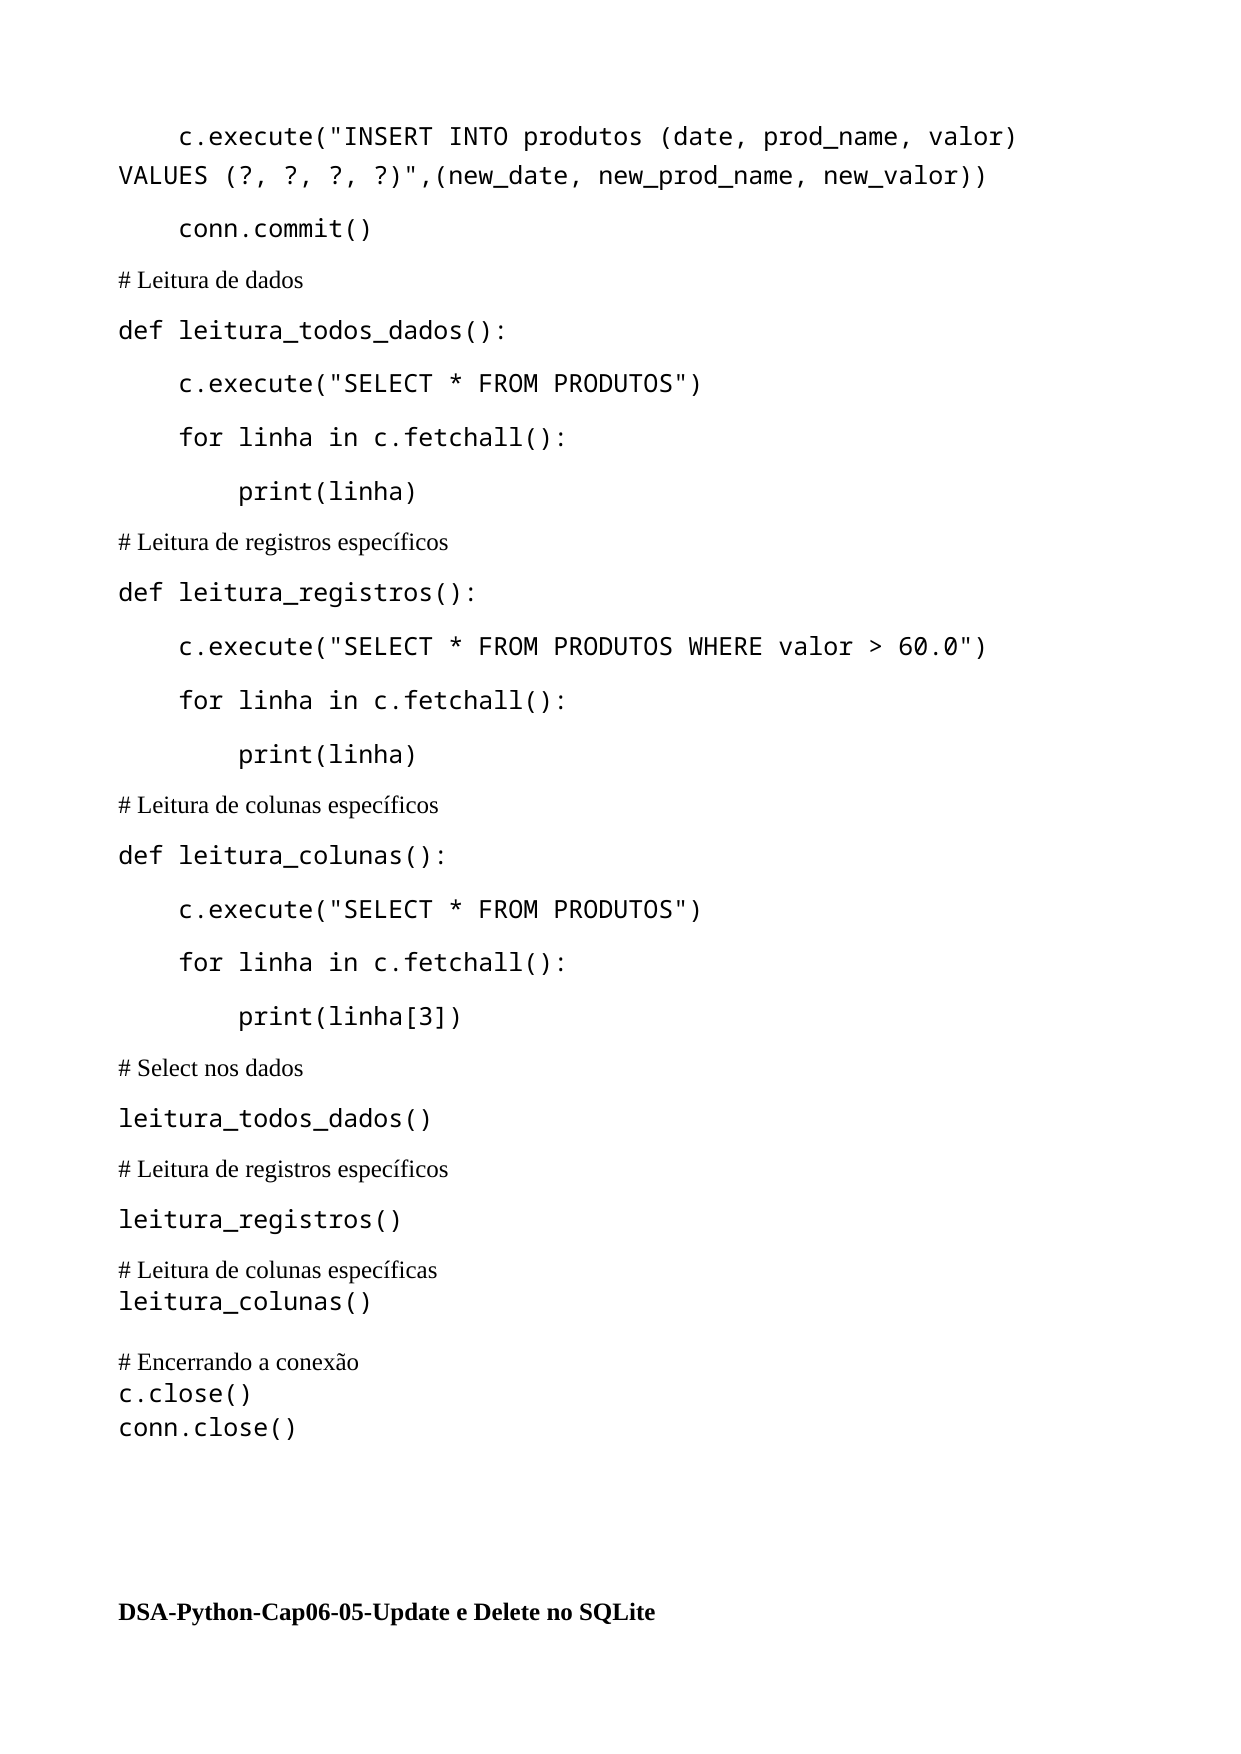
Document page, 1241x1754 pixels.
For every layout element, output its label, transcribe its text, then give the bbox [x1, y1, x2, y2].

text conn.close() [118, 1410, 1122, 1444]
text DSA-Python-Cap06-05-Update e Delete no SQLite [118, 1597, 1122, 1626]
text # Leitura de colunas específicos [118, 790, 1122, 819]
text print(linha) [118, 474, 1122, 508]
text c.execute("SELECT * FROM PRODUTOS") [118, 891, 1122, 925]
text for linha in c.fetchall(): [118, 420, 1122, 454]
text # Select nos dados [118, 1053, 1122, 1081]
text leitura_registros() [118, 1202, 1122, 1236]
text c.execute("SELECT * FROM PRODUTOS") [118, 366, 1122, 400]
text print(linha[3]) [118, 999, 1122, 1033]
text conn.commit() [118, 211, 1122, 245]
text # Leitura de registros específicos [118, 1154, 1122, 1183]
text def leitura_todos_dados(): [118, 312, 1122, 346]
text print(linha) [118, 736, 1122, 770]
text def leitura_registros(): [118, 575, 1122, 609]
text for linha in c.fetchall(): [118, 682, 1122, 717]
text c.close() [118, 1376, 1122, 1410]
text c.execute("SELECT * FROM PRODUTOS WHERE valor > 60.0") [118, 629, 1122, 663]
text for linha in c.fetchall(): [118, 945, 1122, 979]
text leitura_colunas() [118, 1284, 1122, 1318]
text # Encerrando a conexão [118, 1347, 1122, 1376]
text def leitura_colunas(): [118, 838, 1122, 872]
text c.execute("INSERT INTO produtos (date, prod_name, valor) VALUES (?, ?, ?, ?)",(new_date, new_prod_name, new_valor)) [118, 118, 1122, 191]
text # Leitura de dados [118, 265, 1122, 293]
text # Leitura de colunas específicas [118, 1255, 1122, 1284]
text leitura_todos_dados() [118, 1100, 1122, 1134]
text # Leitura de registros específicos [118, 527, 1122, 556]
